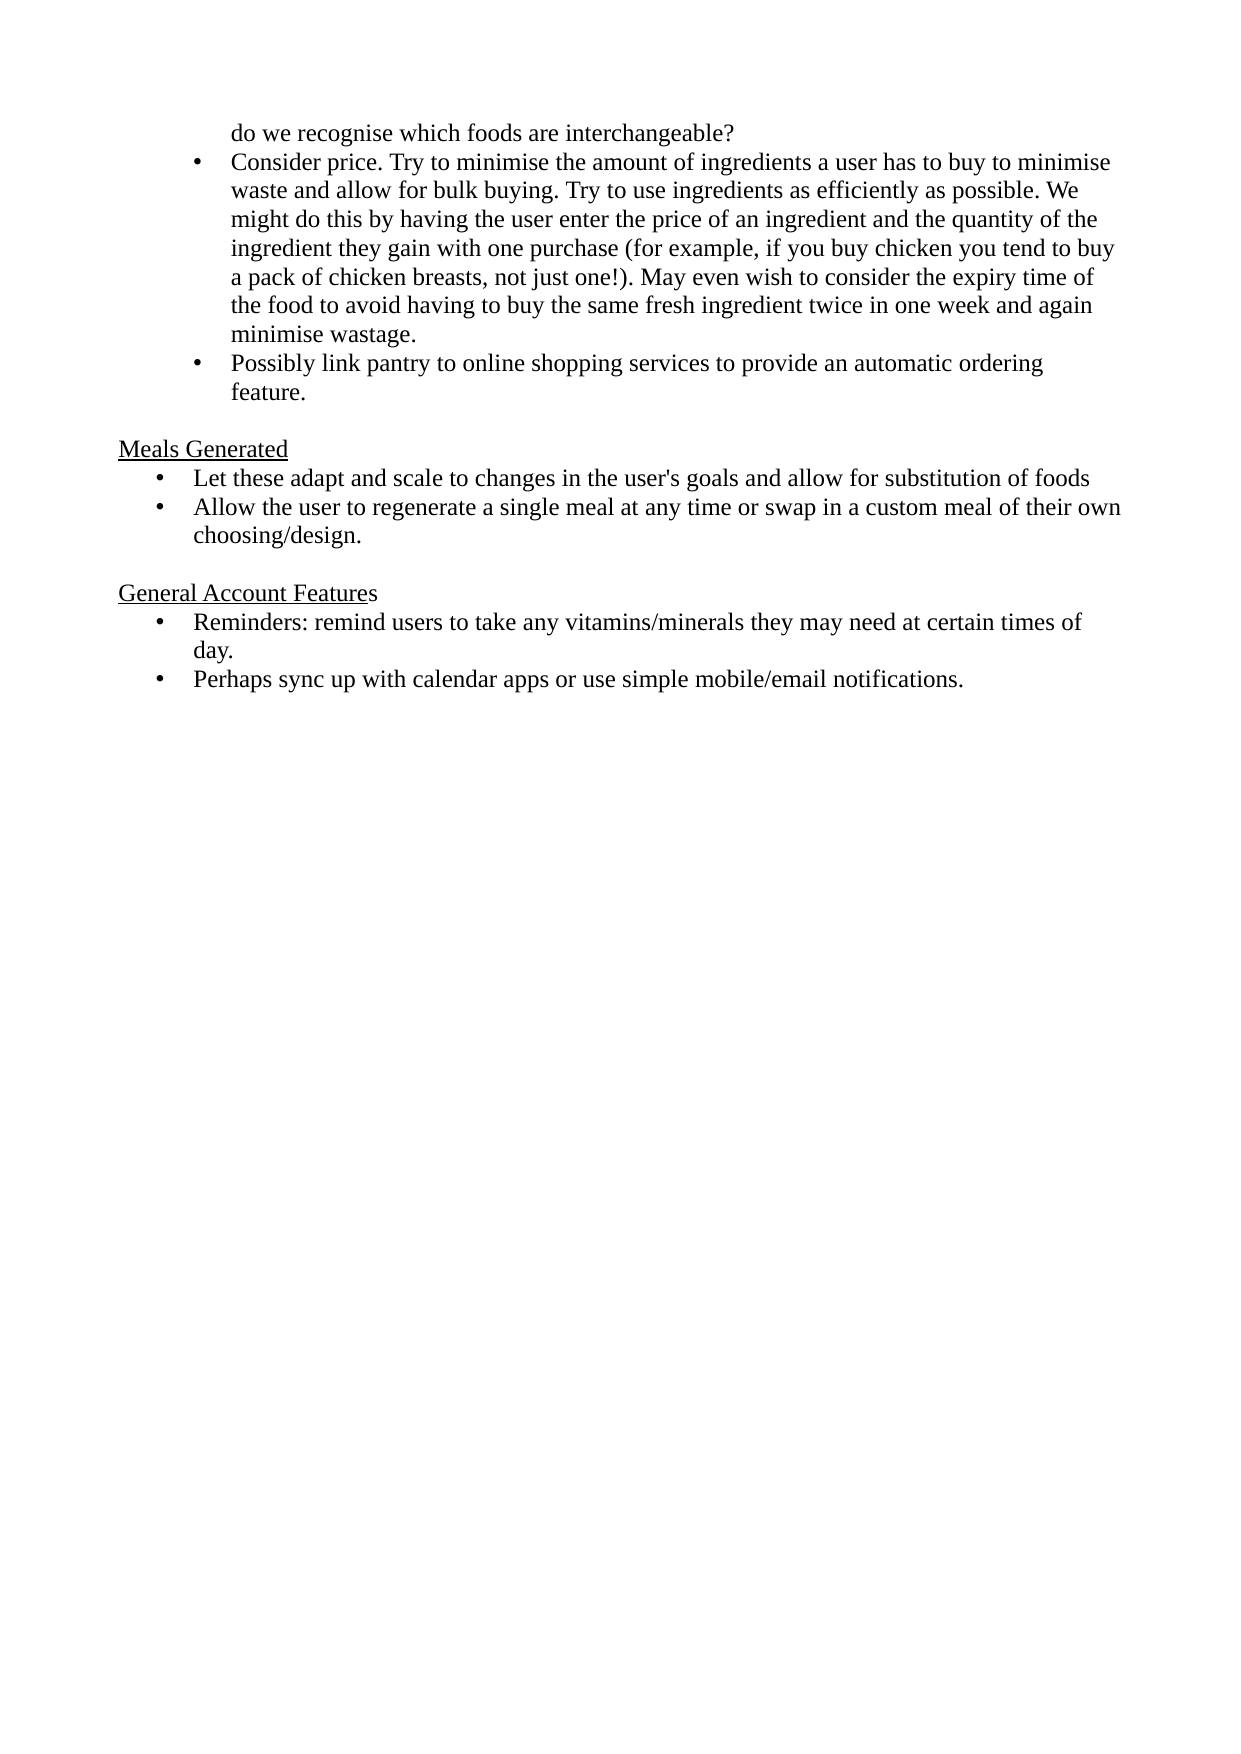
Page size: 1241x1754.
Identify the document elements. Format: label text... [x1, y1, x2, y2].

list do we recognise which foods are interchangeable? [193, 118, 1122, 147]
list Let these adapt and scale to changes in the user's goals and allow for substitution of foods [156, 463, 1122, 492]
text General Account Features [118, 578, 1122, 607]
text Meals Generated [118, 434, 1122, 463]
list Perhaps sync up with calendar apps or use simple mobile/email notifications. [156, 664, 1122, 693]
list Possibly link pantry to online shopping services to provide an automatic ordering feature. [193, 348, 1122, 406]
list Consider price. Try to minimise the amount of ingredients a user has to buy to minimise waste and allow for bulk buying. Try to use ingredients as efficiently as possible. We might do this by having the user enter the price of an ingredient and the quantity of the ingredient they gain with one purchase (for example, if you buy chicken you tend to buy a pack of chicken breasts, not just one!). May even wish to consider the expiry time of the food to avoid having to buy the same fresh ingredient twice in one week and again minimise wastage. [193, 147, 1122, 348]
list Reminders: remind users to take any vitamins/minerals they may need at certain times of day. [156, 607, 1122, 664]
list Allow the user to regenerate a single meal at any time or swap in a custom meal of their own choosing/design. [156, 492, 1122, 549]
